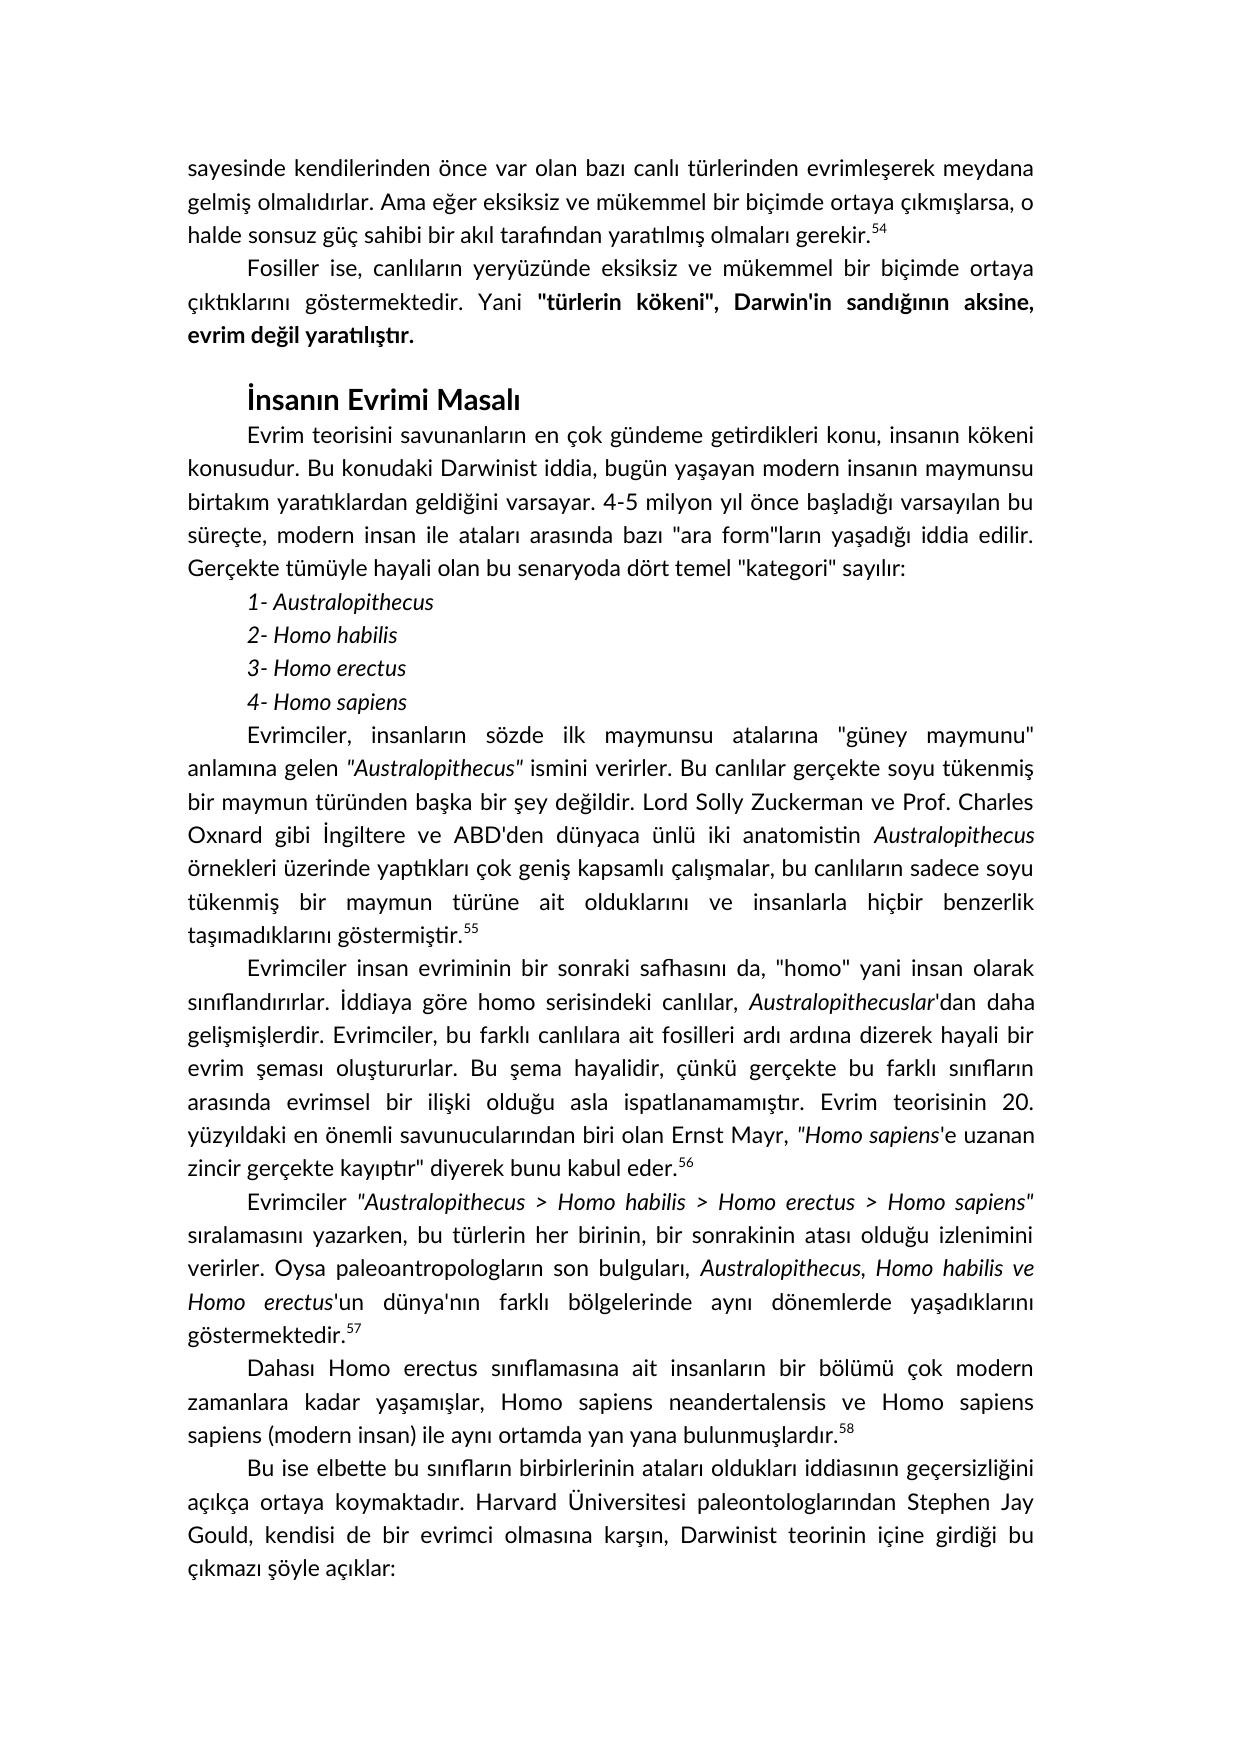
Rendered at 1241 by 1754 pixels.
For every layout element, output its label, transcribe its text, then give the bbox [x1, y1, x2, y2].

text 3- Homo erectus [187, 650, 1035, 683]
text Evrim teorisini savunanların en çok gündeme getirdikleri konu, insanın kökeni konusudur. Bu konudaki Darwinist iddia, bugün yaşayan modern insanın maymunsu birtakım yaratıklardan geldiğini varsayar. 4-5 milyon yıl önce başladığı varsayılan bu süreçte, modern insan ile ataları arasında bazı "ara form"ların yaşadığı iddia edilir. Gerçekte tümüyle hayali olan bu senaryoda dört temel "kategori" sayılır: [187, 417, 1035, 583]
text Evrimciler "Australopithecus > Homo habilis > Homo erectus > Homo sapiens" sıralamasını yazarken, bu türlerin her birinin, bir sonrakinin atası olduğu izlenimini verirler. Oysa paleoantropologların son bulguları, Australopithecus, Homo habilis ve Homo erectus'un dünya'nın farklı bölgelerinde aynı dönemlerde yaşadıklarını göstermektedir.57 [187, 1183, 1035, 1350]
text 4- Homo sapiens [187, 683, 1035, 717]
text 1- Australopithecus [187, 583, 1035, 617]
text 2- Homo habilis [187, 617, 1035, 650]
text Evrimciler, insanların sözde ilk maymunsu atalarına "güney maymunu" anlamına gelen "Australopithecus" ismini verirler. Bu canlılar gerçekte soyu tükenmiş bir maymun türünden başka bir şey değildir. Lord Solly Zuckerman ve Prof. Charles Oxnard gibi İngiltere ve ABD'den dünyaca ünlü iki anatomistin Australopithecus örnekleri üzerinde yaptıkları çok geniş kapsamlı çalışmalar, bu canlıların sadece soyu tükenmiş bir maymun türüne ait olduklarını ve insanlarla hiçbir benzerlik taşımadıklarını göstermiştir.55 [187, 717, 1035, 950]
text Bu ise elbette bu sınıfların birbirlerinin ataları oldukları iddiasının geçersizliğini açıkça ortaya koymaktadır. Harvard Üniversitesi paleontologlarından Stephen Jay Gould, kendisi de bir evrimci olmasına karşın, Darwinist teorinin içine girdiği bu çıkmazı şöyle açıklar: [187, 1450, 1035, 1583]
text Fosiller ise, canlıların yeryüzünde eksiksiz ve mükemmel bir biçimde ortaya çıktıklarını göstermektedir. Yani "türlerin kökeni", Darwin'in sandığının aksine, evrim değil yaratılıştır. [187, 250, 1035, 350]
text Evrimciler insan evriminin bir sonraki safhasını da, "homo" yani insan olarak sınıflandırırlar. İddiaya göre homo serisindeki canlılar, Australopithecuslar'dan daha gelişmişlerdir. Evrimciler, bu farklı canlılara ait fosilleri ardı ardına dizerek hayali bir evrim şeması oluştururlar. Bu şema hayalidir, çünkü gerçekte bu farklı sınıfların arasında evrimsel bir ilişki olduğu asla ispatlanamamıştır. Evrim teorisinin 20. yüzyıldaki en önemli savunucularından biri olan Ernst Mayr, "Homo sapiens'e uzanan zincir gerçekte kayıptır" diyerek bunu kabul eder.56 [187, 950, 1035, 1183]
text İnsanın Evrimi Masalı [187, 383, 1035, 417]
text Dahası Homo erectus sınıflamasına ait insanların bir bölümü çok modern zamanlara kadar yaşamışlar, Homo sapiens neandertalensis ve Homo sapiens sapiens (modern insan) ile aynı ortamda yan yana bulunmuşlardır.58 [187, 1350, 1035, 1450]
text sayesinde kendilerinden önce var olan bazı canlı türlerinden evrimleşerek meydana gelmiş olmalıdırlar. Ama eğer eksiksiz ve mükemmel bir biçimde ortaya çıkmışlarsa, o halde sonsuz güç sahibi bir akıl tarafından yaratılmış olmaları gerekir.54 [187, 150, 1035, 250]
